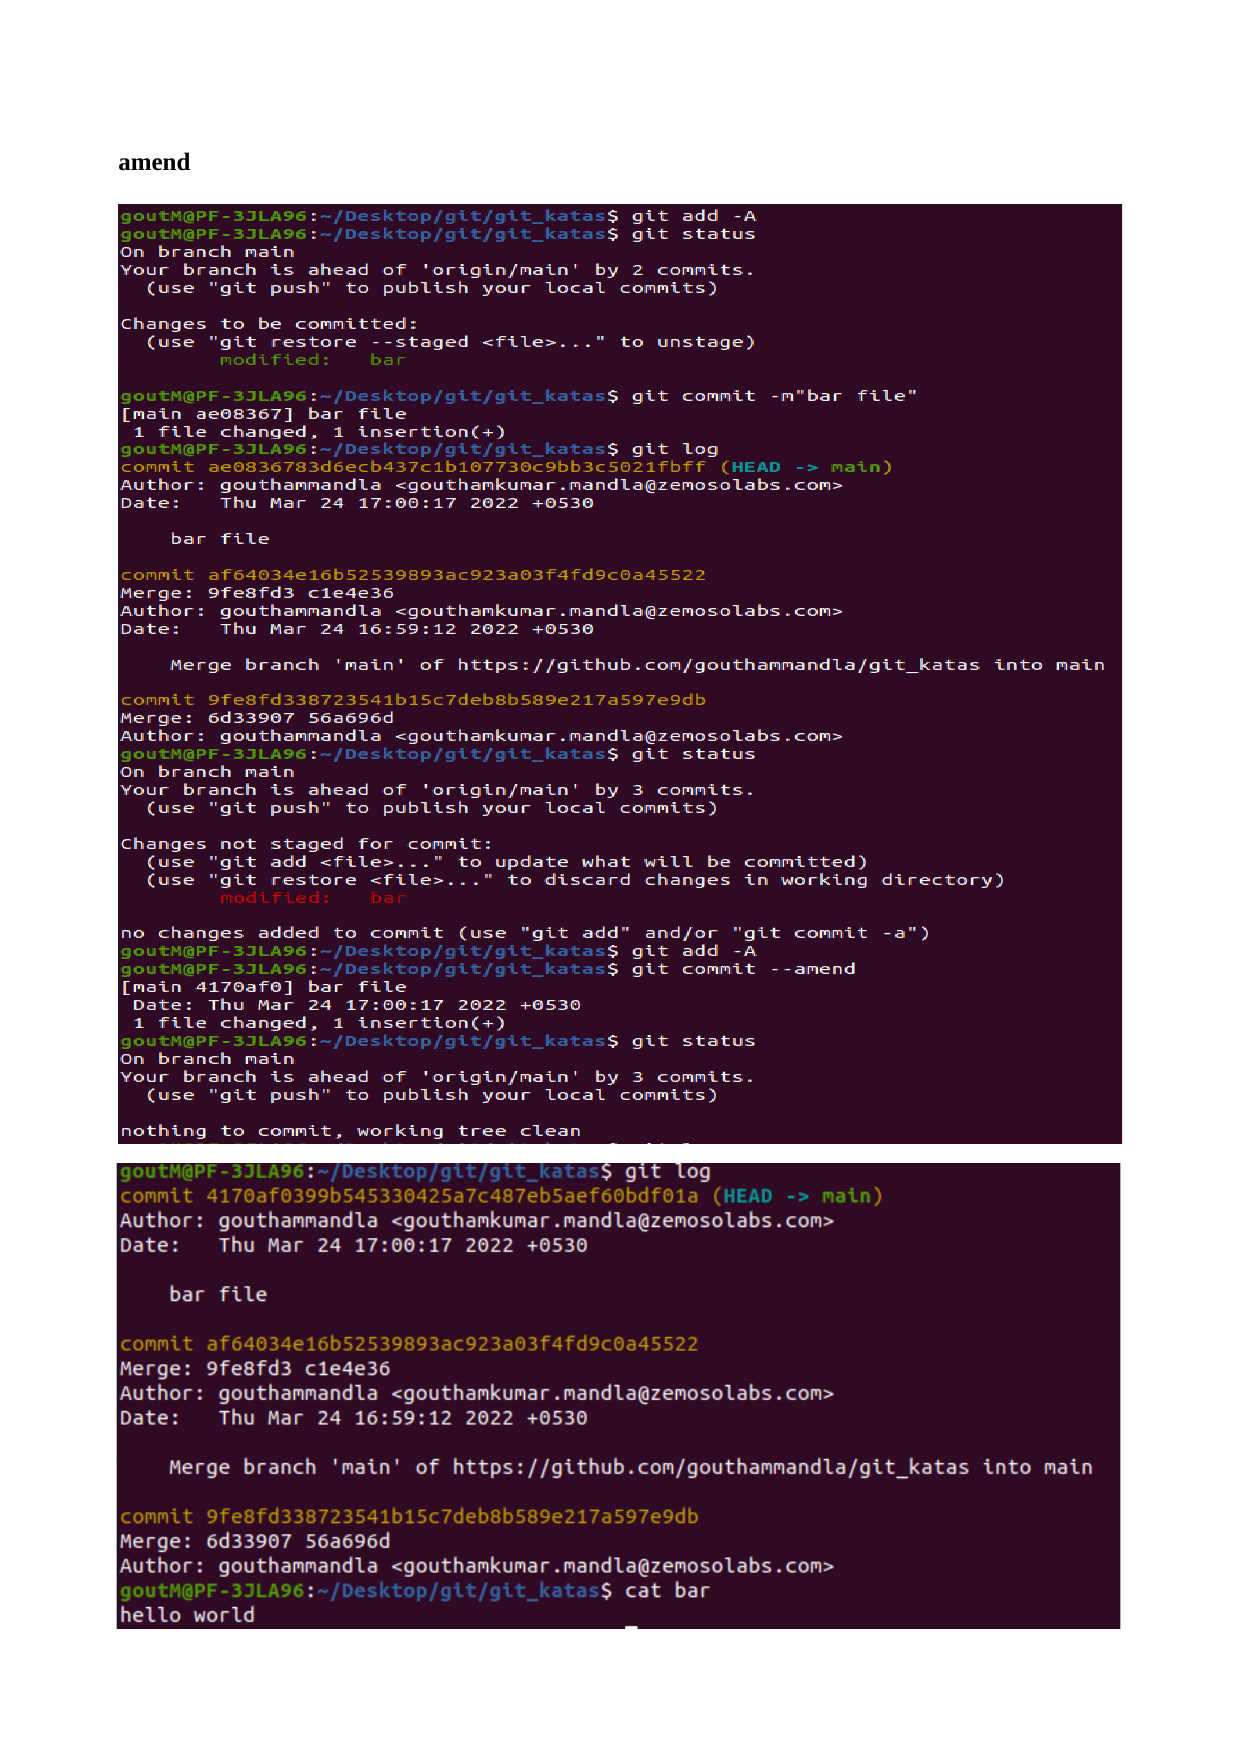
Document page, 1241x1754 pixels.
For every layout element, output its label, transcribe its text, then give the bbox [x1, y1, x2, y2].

picture [116, 1163, 1121, 1629]
picture [118, 204, 1123, 1144]
text amend [118, 147, 1122, 176]
